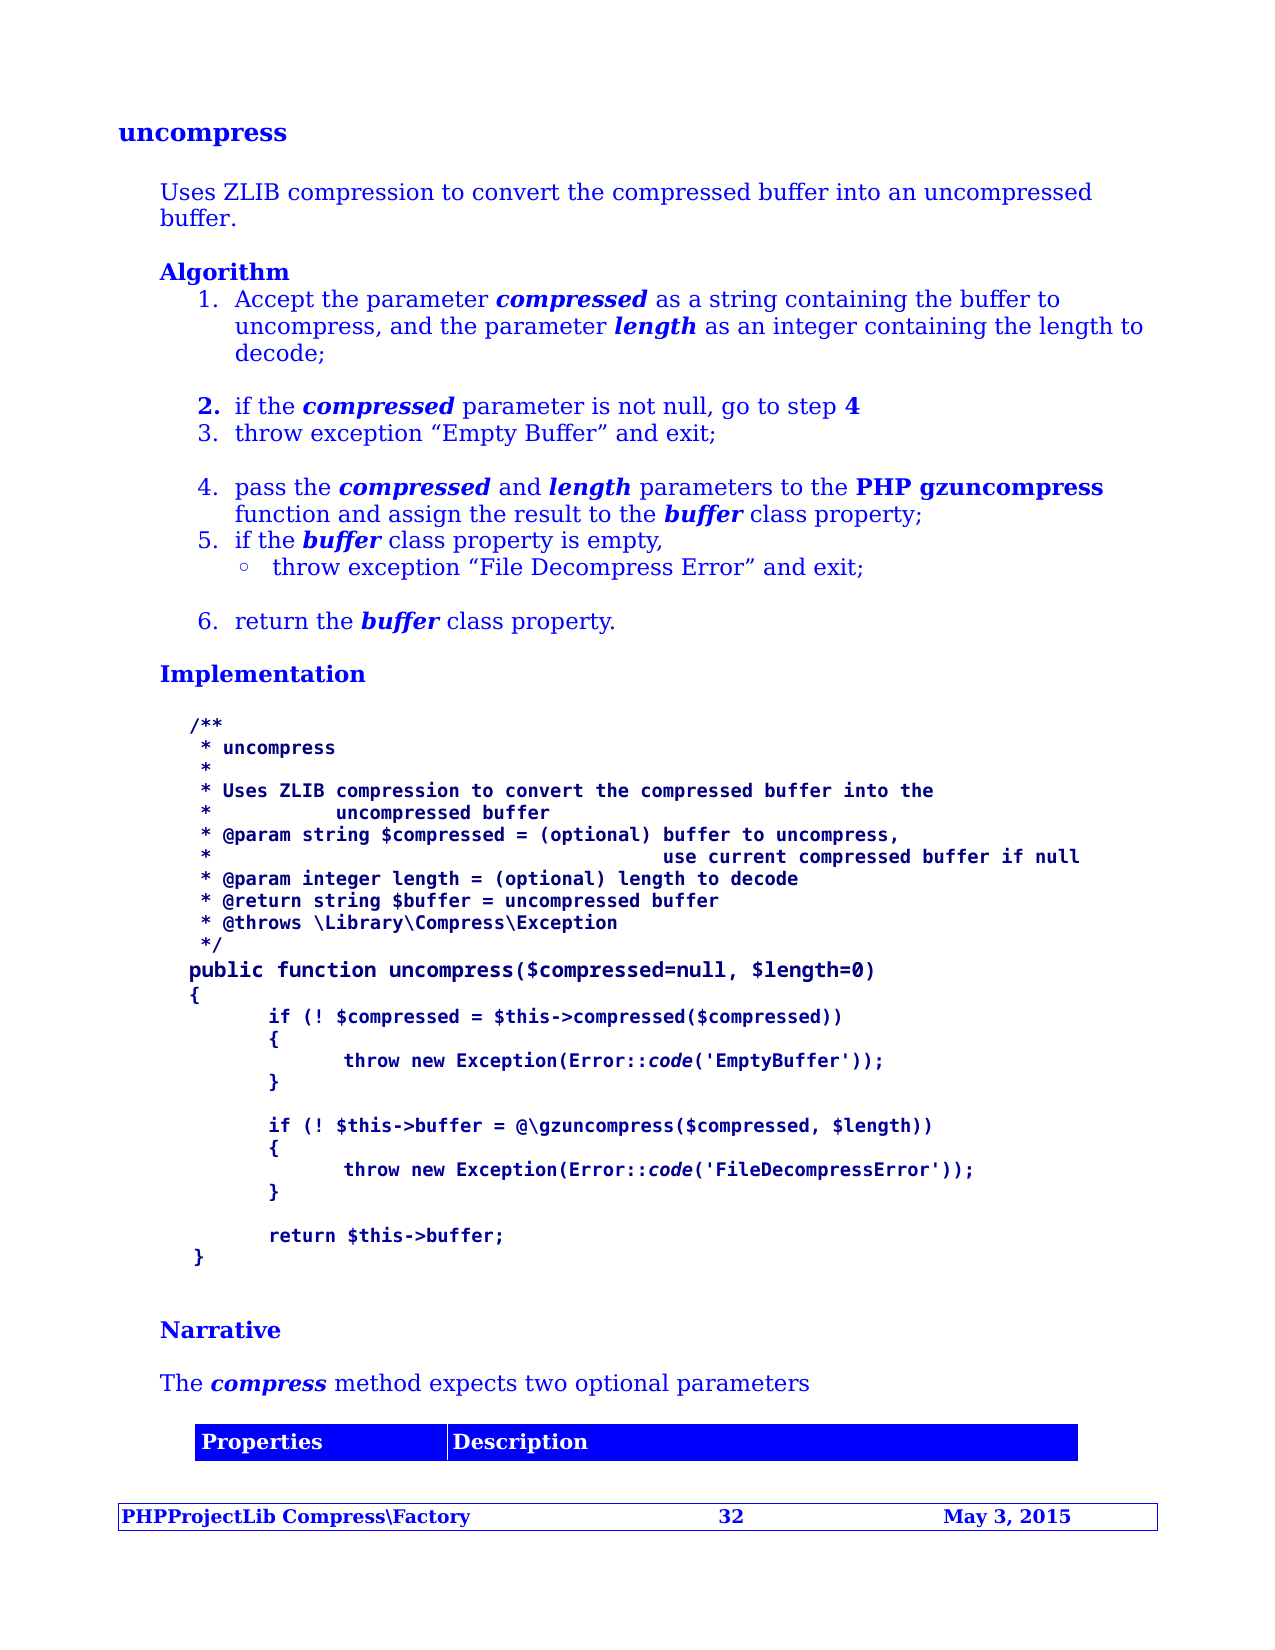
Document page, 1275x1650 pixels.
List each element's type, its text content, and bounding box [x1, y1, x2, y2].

list return the buffer class property. [197, 608, 1157, 635]
text } [118, 1246, 1157, 1268]
list public function uncompress($compressed=null, $length=0) [189, 956, 1157, 984]
text Uses ZLIB compression to convert the compressed buffer into an uncompressed buffer. [159, 179, 1157, 232]
list * uncompressed buffer [189, 802, 1157, 824]
list if the buffer class property is empty, [197, 527, 1157, 554]
text Algorithm [159, 259, 1157, 286]
text The compress method expects two optional parameters [159, 1370, 1157, 1397]
text return $this->buffer; [118, 1224, 1157, 1246]
text if (! $this->buffer = @\gzuncompress($compressed, $length)) [118, 1115, 1157, 1137]
list Accept the parameter compressed as a string containing the buffer to uncompress, and the parameter length as an integer containing the length to decode; [197, 286, 1157, 366]
text Narrative [159, 1317, 1157, 1344]
text if (! $compressed = $this->compressed($compressed)) [118, 1006, 1157, 1028]
text } [118, 1071, 1157, 1093]
list if the compressed parameter is not null, go to step 4 [197, 393, 1157, 420]
table_header Properties [196, 1425, 447, 1460]
list * @return string $buffer = uncompressed buffer [189, 890, 1157, 912]
list * Uses ZLIB compression to convert the compressed buffer into the [189, 781, 1157, 802]
text Implementation [159, 661, 1157, 688]
list */ [189, 934, 1157, 956]
list * use current compressed buffer if null [189, 846, 1157, 868]
text } [118, 1181, 1157, 1203]
text throw new Exception(Error::code('EmptyBuffer')); [118, 1049, 1157, 1071]
list pass the compressed and length parameters to the PHP gzuncompress function and assign the result to the buffer class property; [197, 473, 1157, 527]
list * @param integer length = (optional) length to decode [189, 868, 1157, 890]
title uncompress [118, 118, 1157, 147]
list * uncompress [189, 737, 1157, 759]
list * @param string $compressed = (optional) buffer to uncompress, [189, 824, 1157, 846]
table_header Description [448, 1425, 1077, 1460]
list { [189, 984, 1157, 1006]
list throw exception “File Decompress Error” and exit; [234, 554, 1157, 581]
list throw exception “Empty Buffer” and exit; [197, 420, 1157, 447]
text throw new Exception(Error::code('FileDecompressError')); [118, 1159, 1157, 1181]
list * @throws \Library\Compress\Exception [189, 912, 1157, 934]
list * [189, 759, 1157, 781]
list /** [189, 715, 1157, 737]
text { [118, 1137, 1157, 1159]
text { [118, 1028, 1157, 1049]
